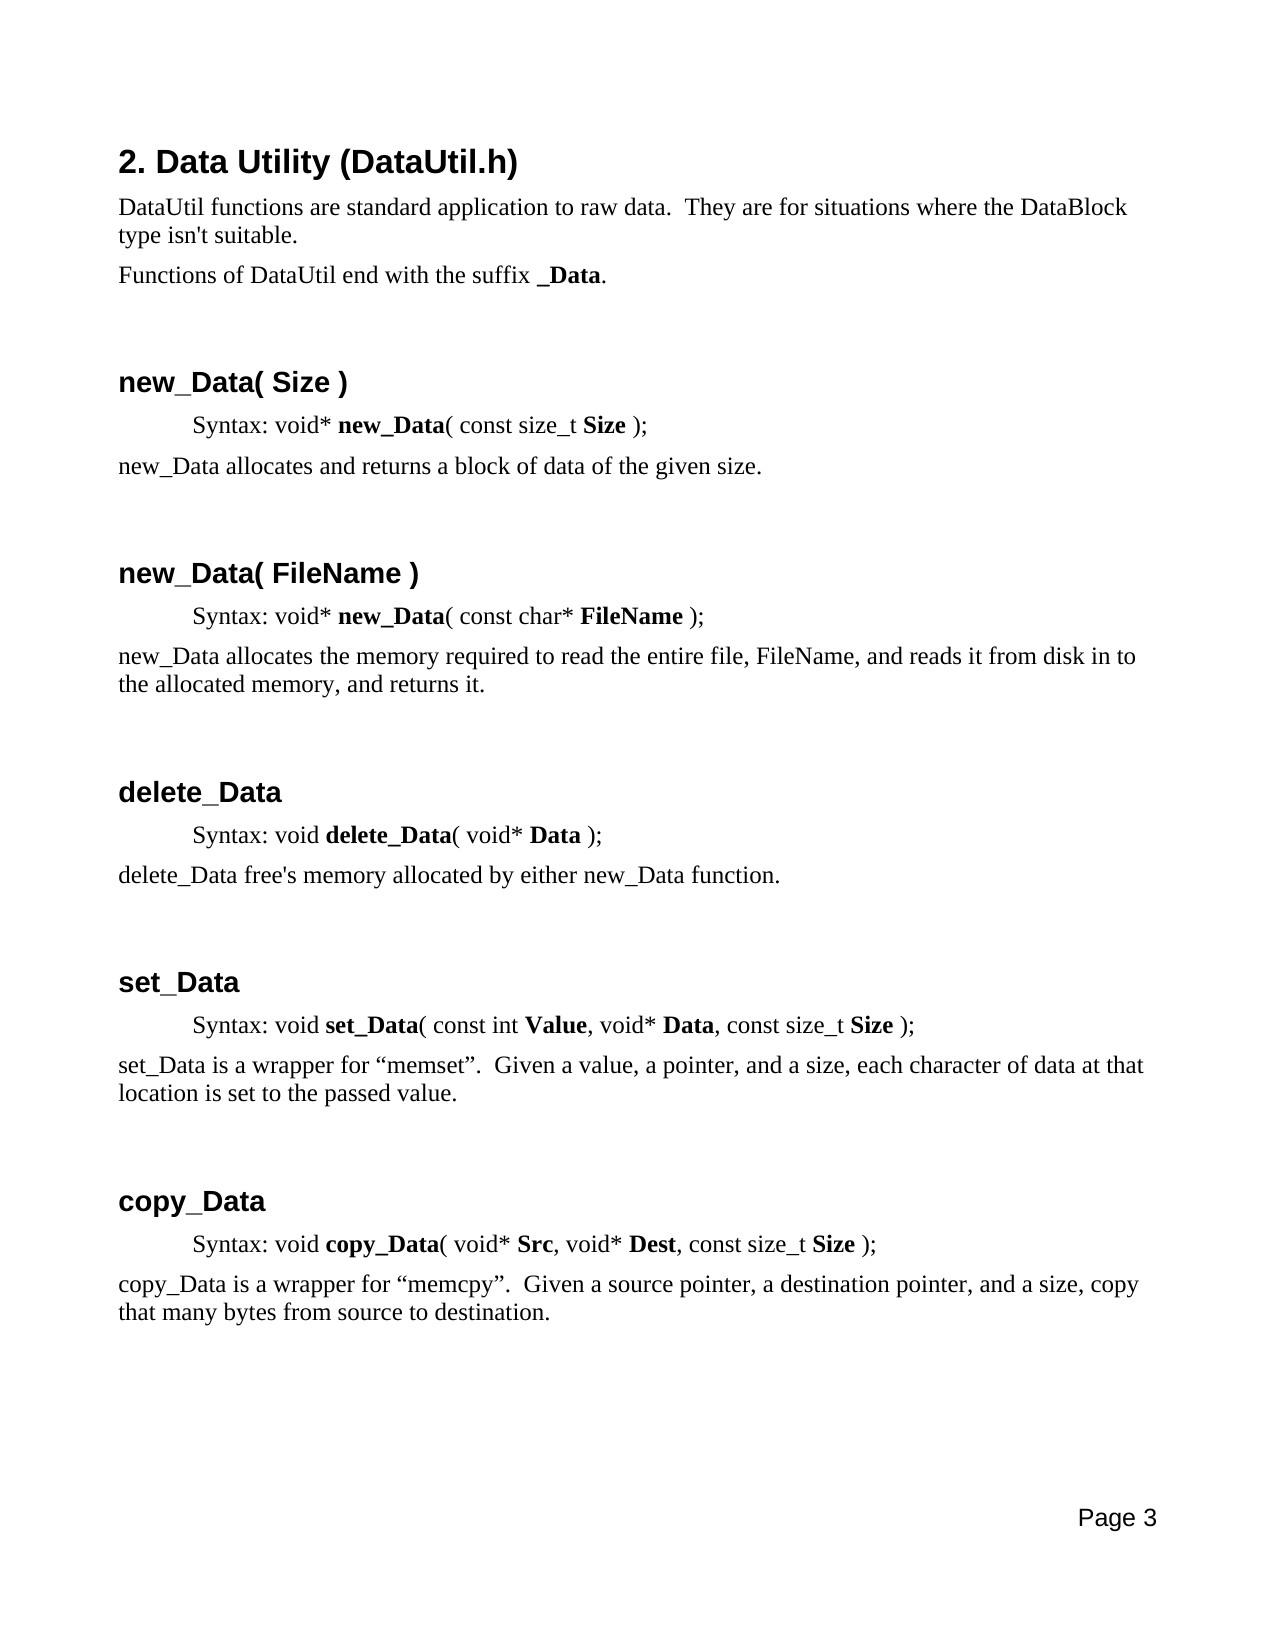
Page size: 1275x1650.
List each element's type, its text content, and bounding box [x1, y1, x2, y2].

text Syntax: void set_Data( const int Value, void* Data, const size_t Size ); [118, 1011, 1157, 1039]
text Syntax: void* new_Data( const char* FileName ); [118, 602, 1157, 630]
text new_Data allocates the memory required to read the entire file, FileName, and reads it from disk in to the allocated memory, and returns it. [118, 642, 1157, 698]
text Functions of DataUtil end with the suffix _Data. [118, 261, 1157, 289]
text set_Data is a wrapper for “memset”. Given a value, a pointer, and a size, each character of data at that location is set to the passed value. [118, 1052, 1157, 1107]
text Syntax: void* new_Data( const size_t Size ); [118, 412, 1157, 439]
subtitle new_Data( FileName ) [118, 557, 1157, 590]
text Syntax: void copy_Data( void* Src, void* Dest, const size_t Size ); [118, 1230, 1157, 1258]
subtitle delete_Data [118, 776, 1157, 808]
text copy_Data is a wrapper for “memcpy”. Given a source pointer, a destination pointer, and a size, copy that many bytes from source to destination. [118, 1270, 1157, 1326]
text Syntax: void delete_Data( void* Data ); [118, 821, 1157, 848]
subtitle set_Data [118, 966, 1157, 999]
text DataUtil functions are standard application to raw data. They are for situations where the DataBlock type isn't suitable. [118, 193, 1157, 248]
text new_Data allocates and returns a block of data of the given size. [118, 452, 1157, 479]
subtitle new_Data( Size ) [118, 366, 1157, 399]
subtitle 2. Data Utility (DataUtil.h) [118, 143, 1157, 181]
text delete_Data free's memory allocated by either new_Data function. [118, 861, 1157, 889]
subtitle copy_Data [118, 1185, 1157, 1217]
